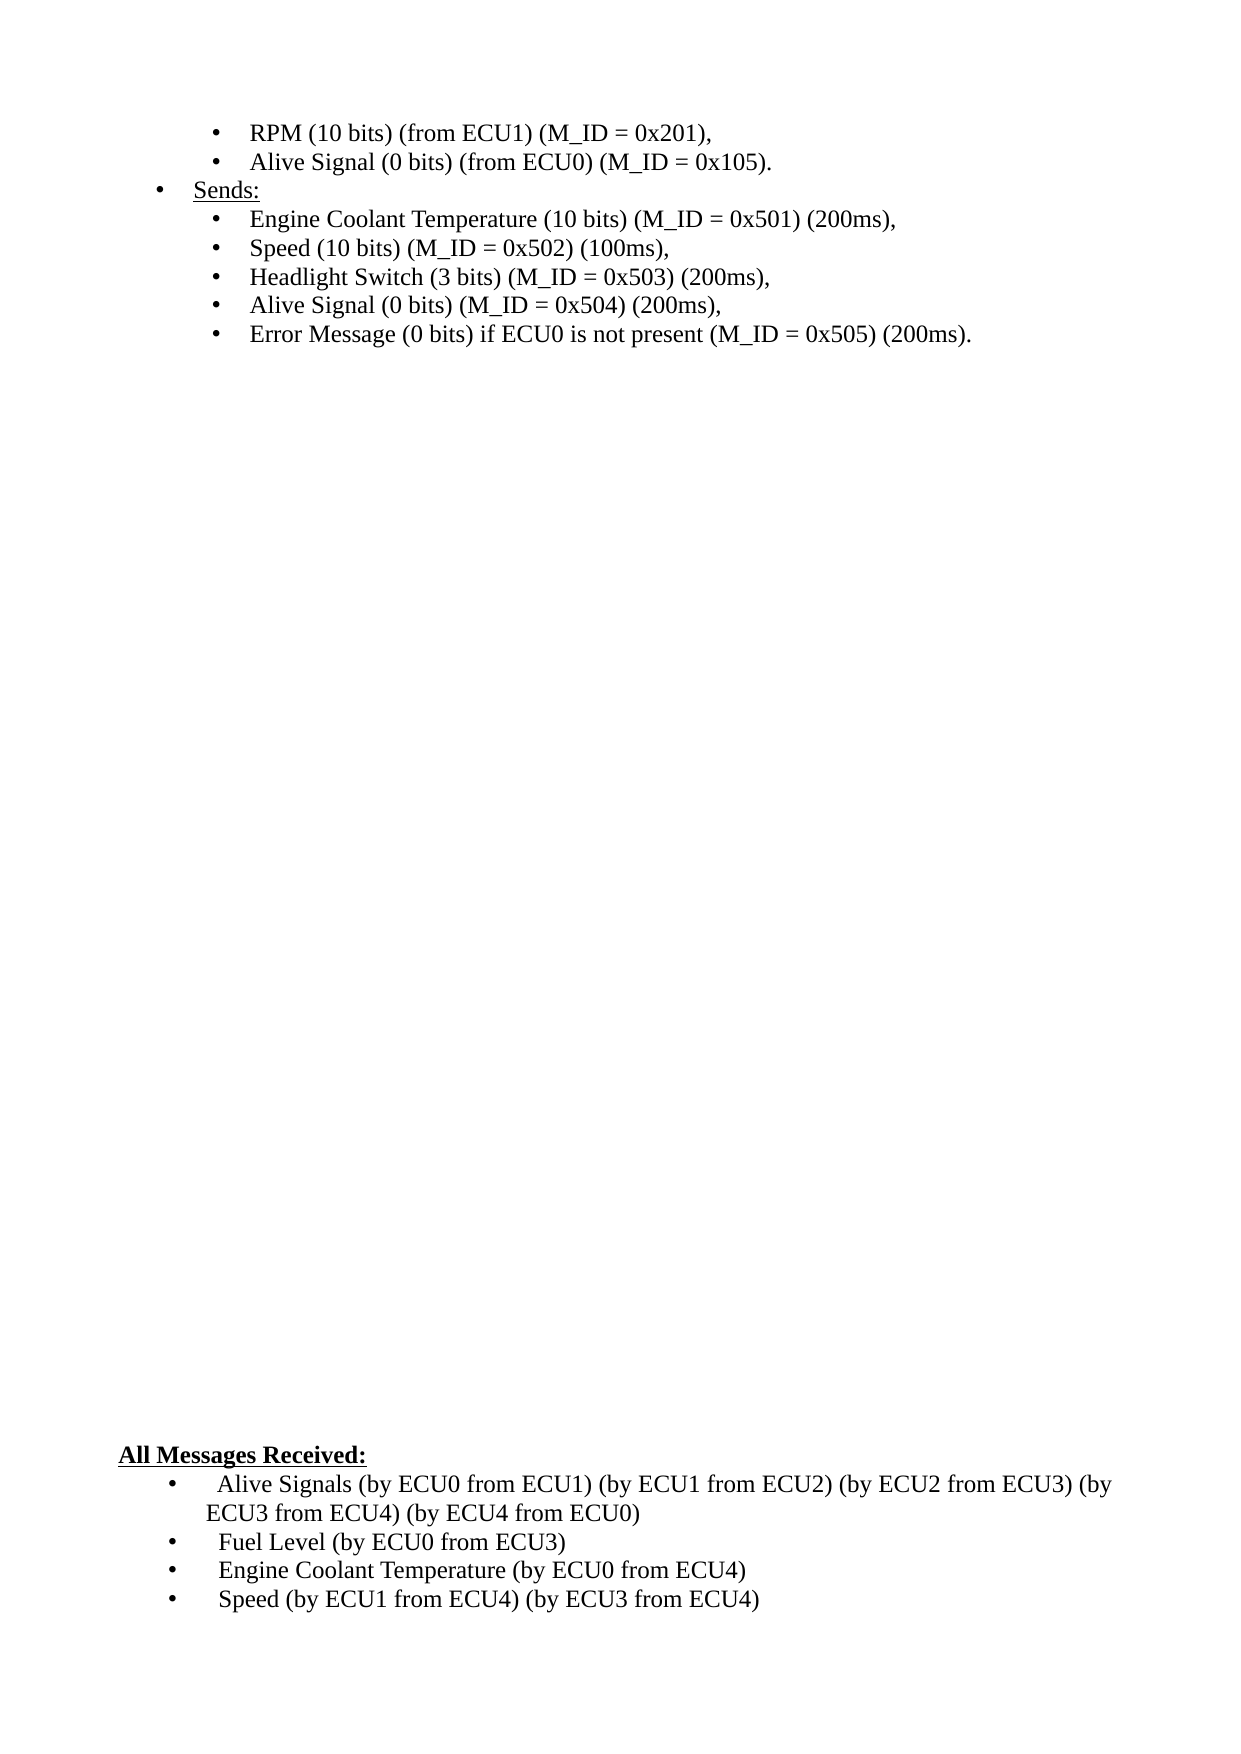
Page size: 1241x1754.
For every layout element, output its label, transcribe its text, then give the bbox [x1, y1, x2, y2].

list Sends: [156, 176, 1122, 204]
list Speed (10 bits) (M_ID = 0x502) (100ms), [212, 233, 1122, 262]
list Speed (by ECU1 from ECU4) (by ECU3 from ECU4) [168, 1584, 1122, 1613]
list Engine Coolant Temperature (10 bits) (M_ID = 0x501) (200ms), [212, 204, 1122, 233]
list Fuel Level (by ECU0 from ECU3) [168, 1527, 1122, 1556]
list Engine Coolant Temperature (by ECU0 from ECU4) [168, 1556, 1122, 1584]
list Alive Signal (0 bits) (M_ID = 0x504) (200ms), [212, 291, 1122, 319]
list Alive Signals (by ECU0 from ECU1) (by ECU1 from ECU2) (by ECU2 from ECU3) (by ECU3 from ECU4) (by ECU4 from ECU0) [168, 1469, 1122, 1527]
text All Messages Received: [118, 1441, 1122, 1469]
list Error Message (0 bits) if ECU0 is not present (M_ID = 0x505) (200ms). [212, 319, 1122, 348]
list RPM (10 bits) (from ECU1) (M_ID = 0x201), [212, 118, 1122, 147]
list Alive Signal (0 bits) (from ECU0) (M_ID = 0x105). [212, 147, 1122, 176]
list Headlight Switch (3 bits) (M_ID = 0x503) (200ms), [212, 262, 1122, 291]
